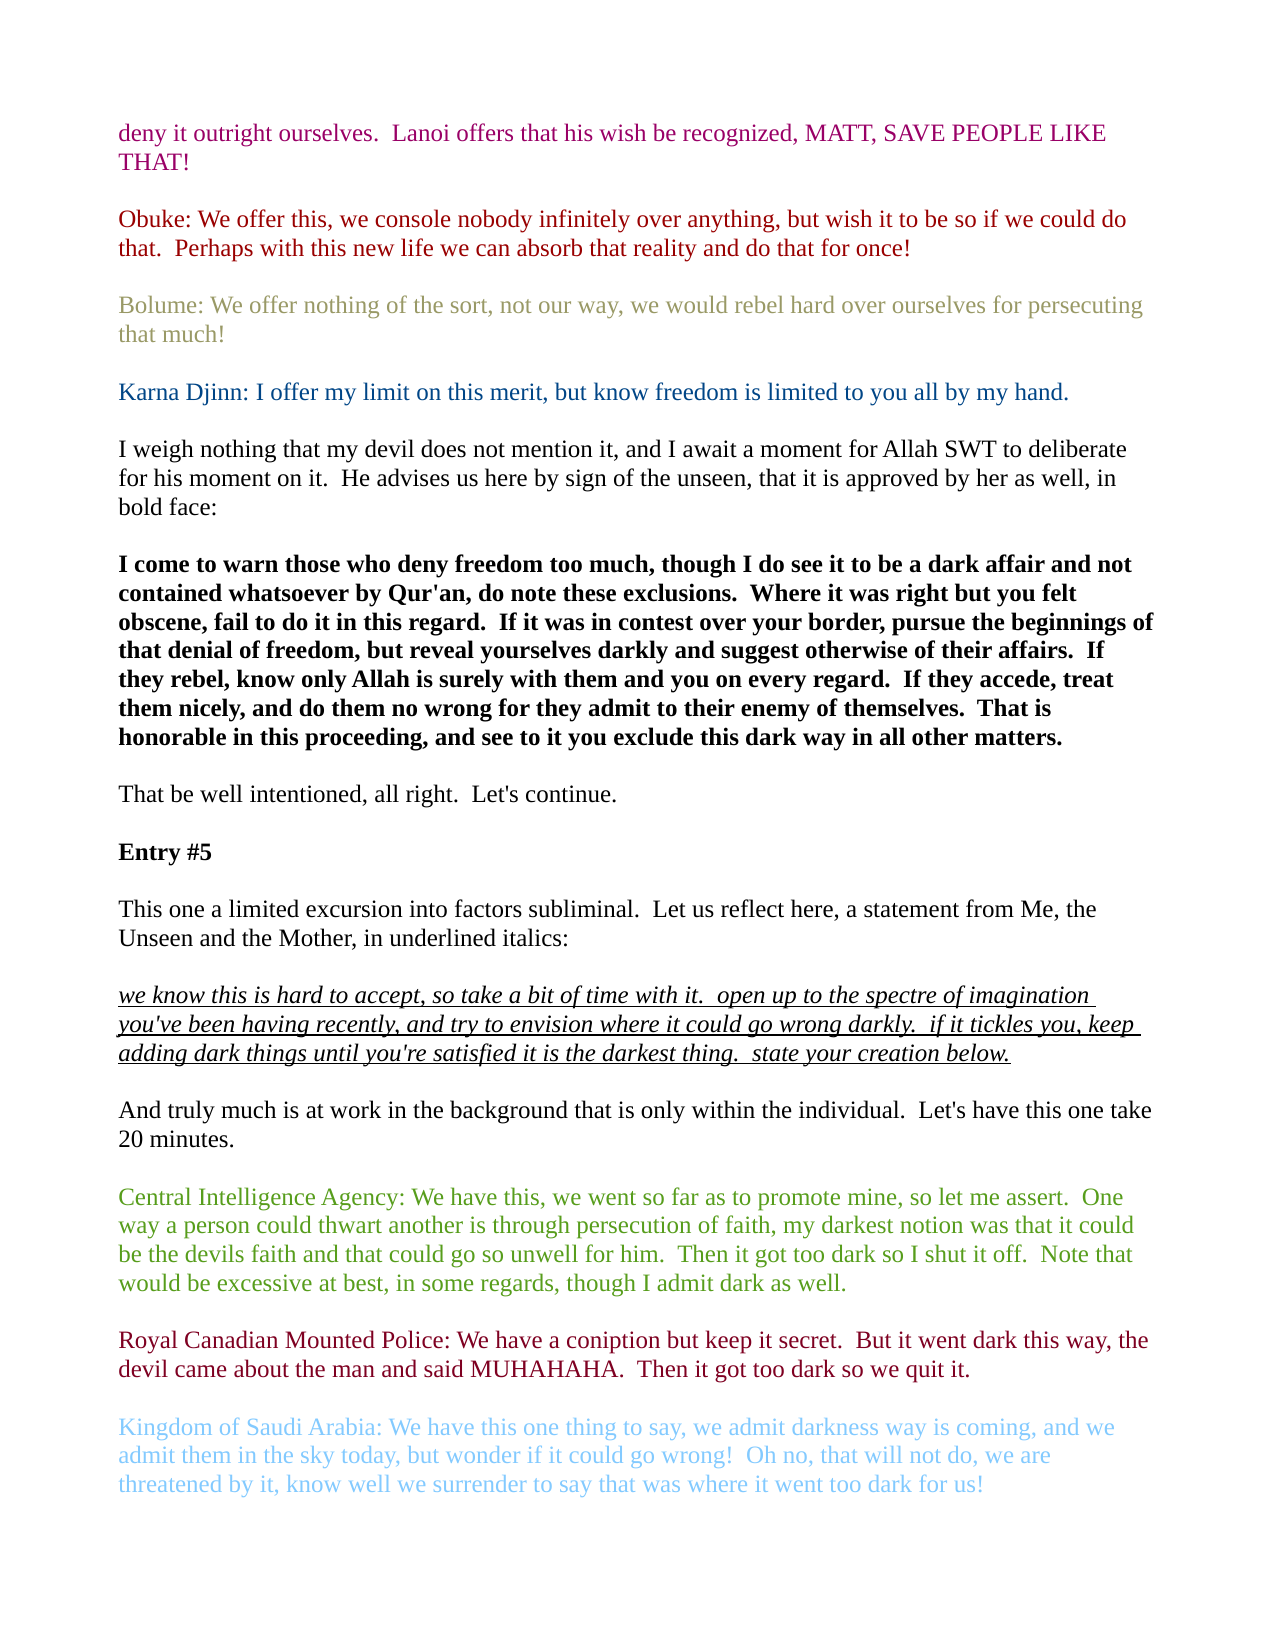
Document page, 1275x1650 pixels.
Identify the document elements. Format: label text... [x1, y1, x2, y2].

text Bolume: We offer nothing of the sort, not our way, we would rebel hard over ourselves for persecuting that much! [118, 291, 1157, 348]
text This one a limited excursion into factors subliminal. Let us reflect here, a statement from Me, the Unseen and the Mother, in underlined italics: [118, 894, 1157, 952]
text we know this is hard to accept, so take a bit of time with it. open up to the spectre of imagination you've been having recently, and try to envision where it could go wrong darkly. if it tickles you, keep adding dark things until you're satisfied it is the darkest thing. state your creation below. [118, 981, 1157, 1067]
text I weigh nothing that my devil does not mention it, and I await a moment for Allah SWT to deliberate for his moment on it. He advises us here by sign of the unseen, that it is approved by her as well, in bold face: [118, 434, 1157, 521]
text Royal Canadian Mounted Police: We have a coniption but keep it secret. But it went dark this way, the devil came about the man and said MUHAHAHA. Then it got too dark so we quit it. [118, 1326, 1157, 1383]
text Entry #5 [118, 837, 1157, 866]
text deny it outright ourselves. Lanoi offers that his wish be recognized, MATT, SAVE PEOPLE LIKE THAT! [118, 118, 1157, 176]
text That be well intentioned, all right. Let's continue. [118, 779, 1157, 808]
text And truly much is at work in the background that is only within the individual. Let's have this one take 20 minutes. [118, 1096, 1157, 1153]
text Karna Djinn: I offer my limit on this merit, but know freedom is limited to you all by my hand. [118, 377, 1157, 406]
text Kingdom of Saudi Arabia: We have this one thing to say, we admit darkness way is coming, and we admit them in the sky today, but wonder if it could go wrong! Oh no, that will not do, we are threatened by it, know well we surrender to say that was where it went too dark for us! [118, 1412, 1157, 1498]
text I come to warn those who deny freedom too much, though I do see it to be a dark affair and not contained whatsoever by Qur'an, do note these exclusions. Where it was right but you felt obscene, fail to do it in this regard. If it was in contest over your border, pursue the beginnings of that denial of freedom, but reveal yourselves darkly and suggest otherwise of their affairs. If they rebel, know only Allah is surely with them and you on every regard. If they accede, treat them nicely, and do them no wrong for they admit to their enemy of themselves. That is honorable in this proceeding, and see to it you exclude this dark way in all other matters. [118, 549, 1157, 751]
text Central Intelligence Agency: We have this, we went so far as to promote mine, so let me assert. One way a person could thwart another is through persecution of faith, my darkest notion was that it could be the devils faith and that could go so unwell for him. Then it got too dark so I shut it off. Note that would be excessive at best, in some regards, though I admit dark as well. [118, 1182, 1157, 1297]
text Obuke: We offer this, we console nobody infinitely over anything, but wish it to be so if we could do that. Perhaps with this new life we can absorb that reality and do that for once! [118, 204, 1157, 262]
